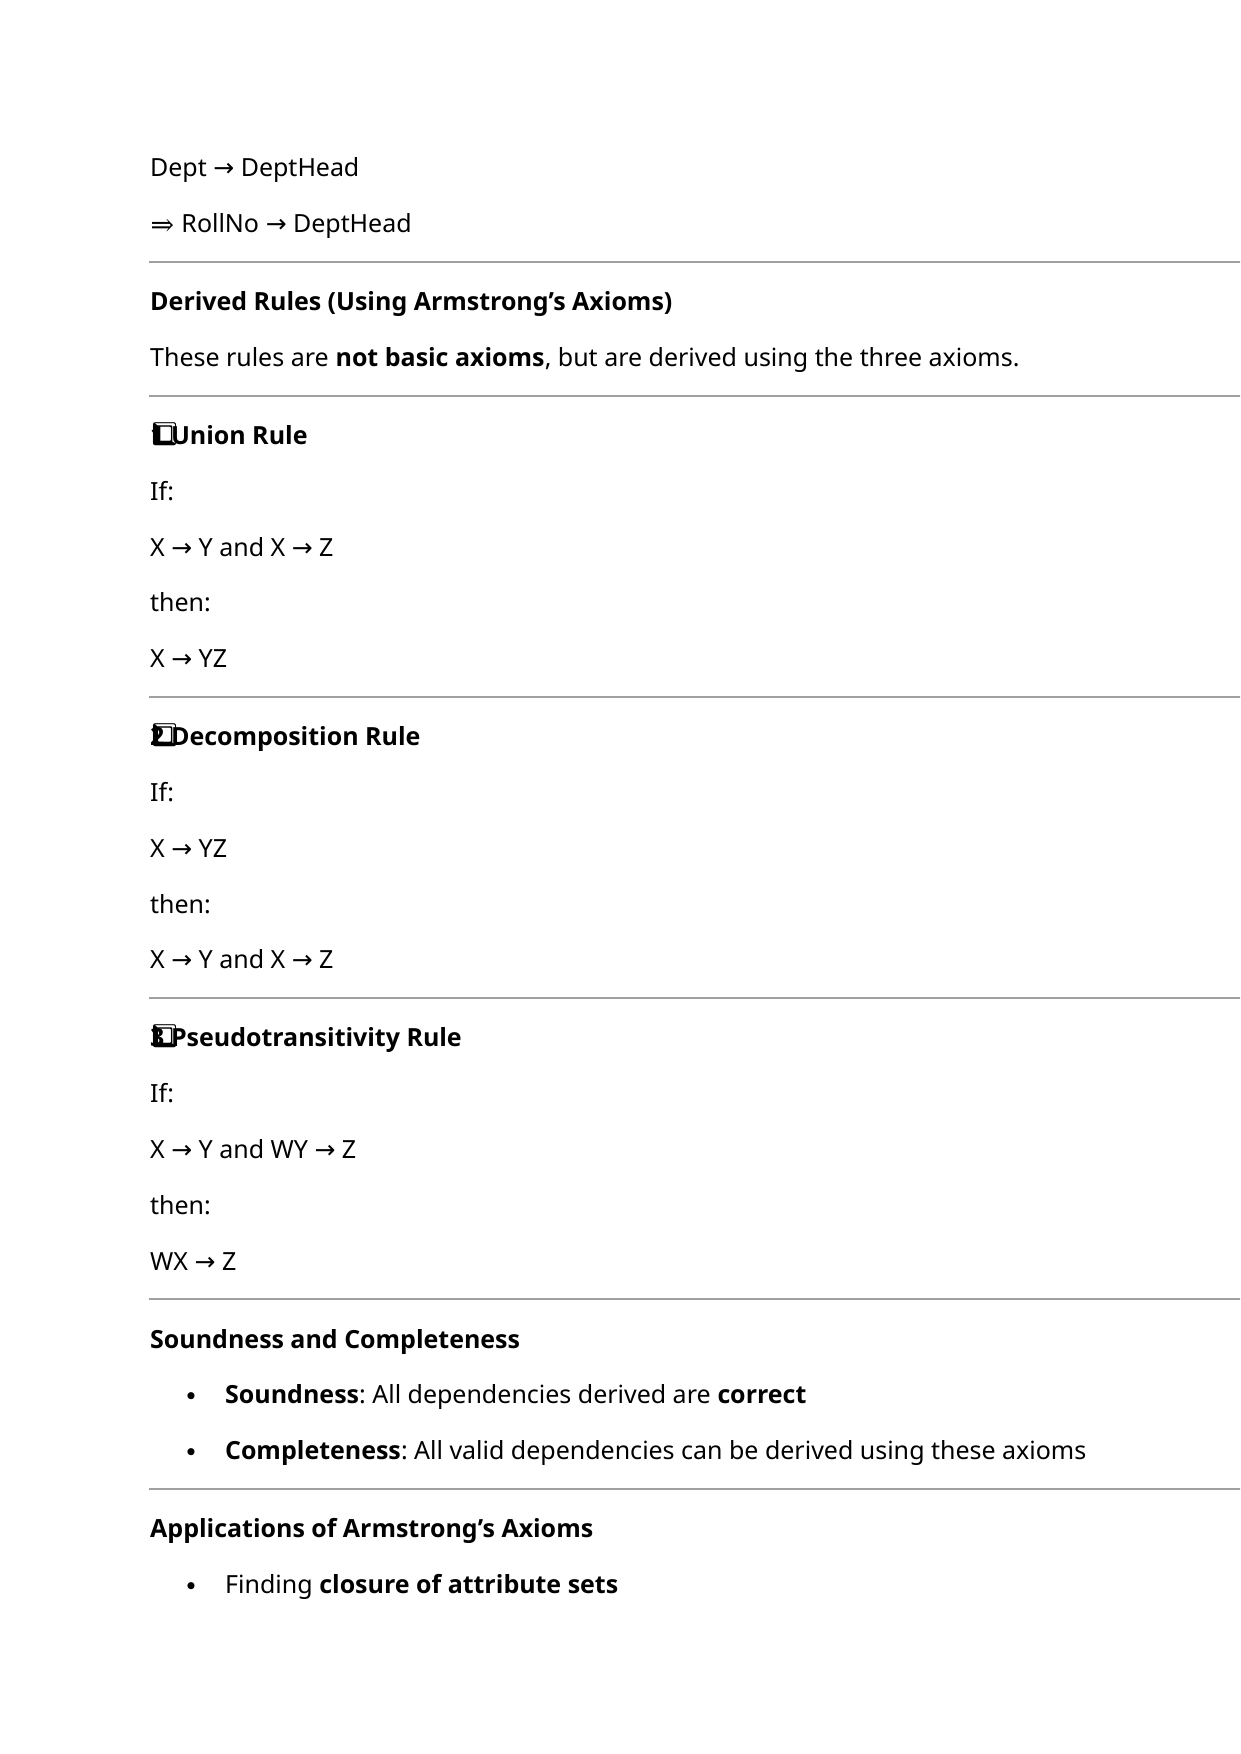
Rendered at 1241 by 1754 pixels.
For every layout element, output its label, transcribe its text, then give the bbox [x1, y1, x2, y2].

text WX → Z [150, 1243, 1090, 1277]
text 3️⃣ Pseudotransitivity Rule [150, 1020, 1090, 1054]
text If: [150, 473, 1090, 507]
list Soundness: All dependencies derived are correct [187, 1377, 1090, 1411]
text If: [150, 1076, 1090, 1110]
text ⇒ RollNo → DeptHead [150, 206, 1090, 240]
list Completeness: All valid dependencies can be derived using these axioms [187, 1433, 1090, 1467]
text If: [150, 774, 1090, 809]
text then: [150, 886, 1090, 920]
text then: [150, 585, 1090, 619]
text These rules are not basic axioms, but are derived using the three axioms. [150, 339, 1090, 374]
text X → YZ [150, 830, 1090, 864]
list Finding closure of attribute sets [187, 1567, 1090, 1601]
text 2️⃣ Decomposition Rule [150, 719, 1090, 753]
text 1️⃣ Union Rule [150, 417, 1090, 452]
text Applications of Armstrong’s Axioms [150, 1511, 1090, 1545]
text X → YZ [150, 641, 1090, 675]
text Soundness and Completeness [150, 1321, 1090, 1355]
text X → Y and WY → Z [150, 1132, 1090, 1166]
text then: [150, 1187, 1090, 1222]
text X → Y and X → Z [150, 529, 1090, 563]
text Derived Rules (Using Armstrong’s Axioms) [150, 284, 1090, 318]
text Dept → DeptHead [150, 150, 1090, 184]
text X → Y and X → Z [150, 942, 1090, 976]
